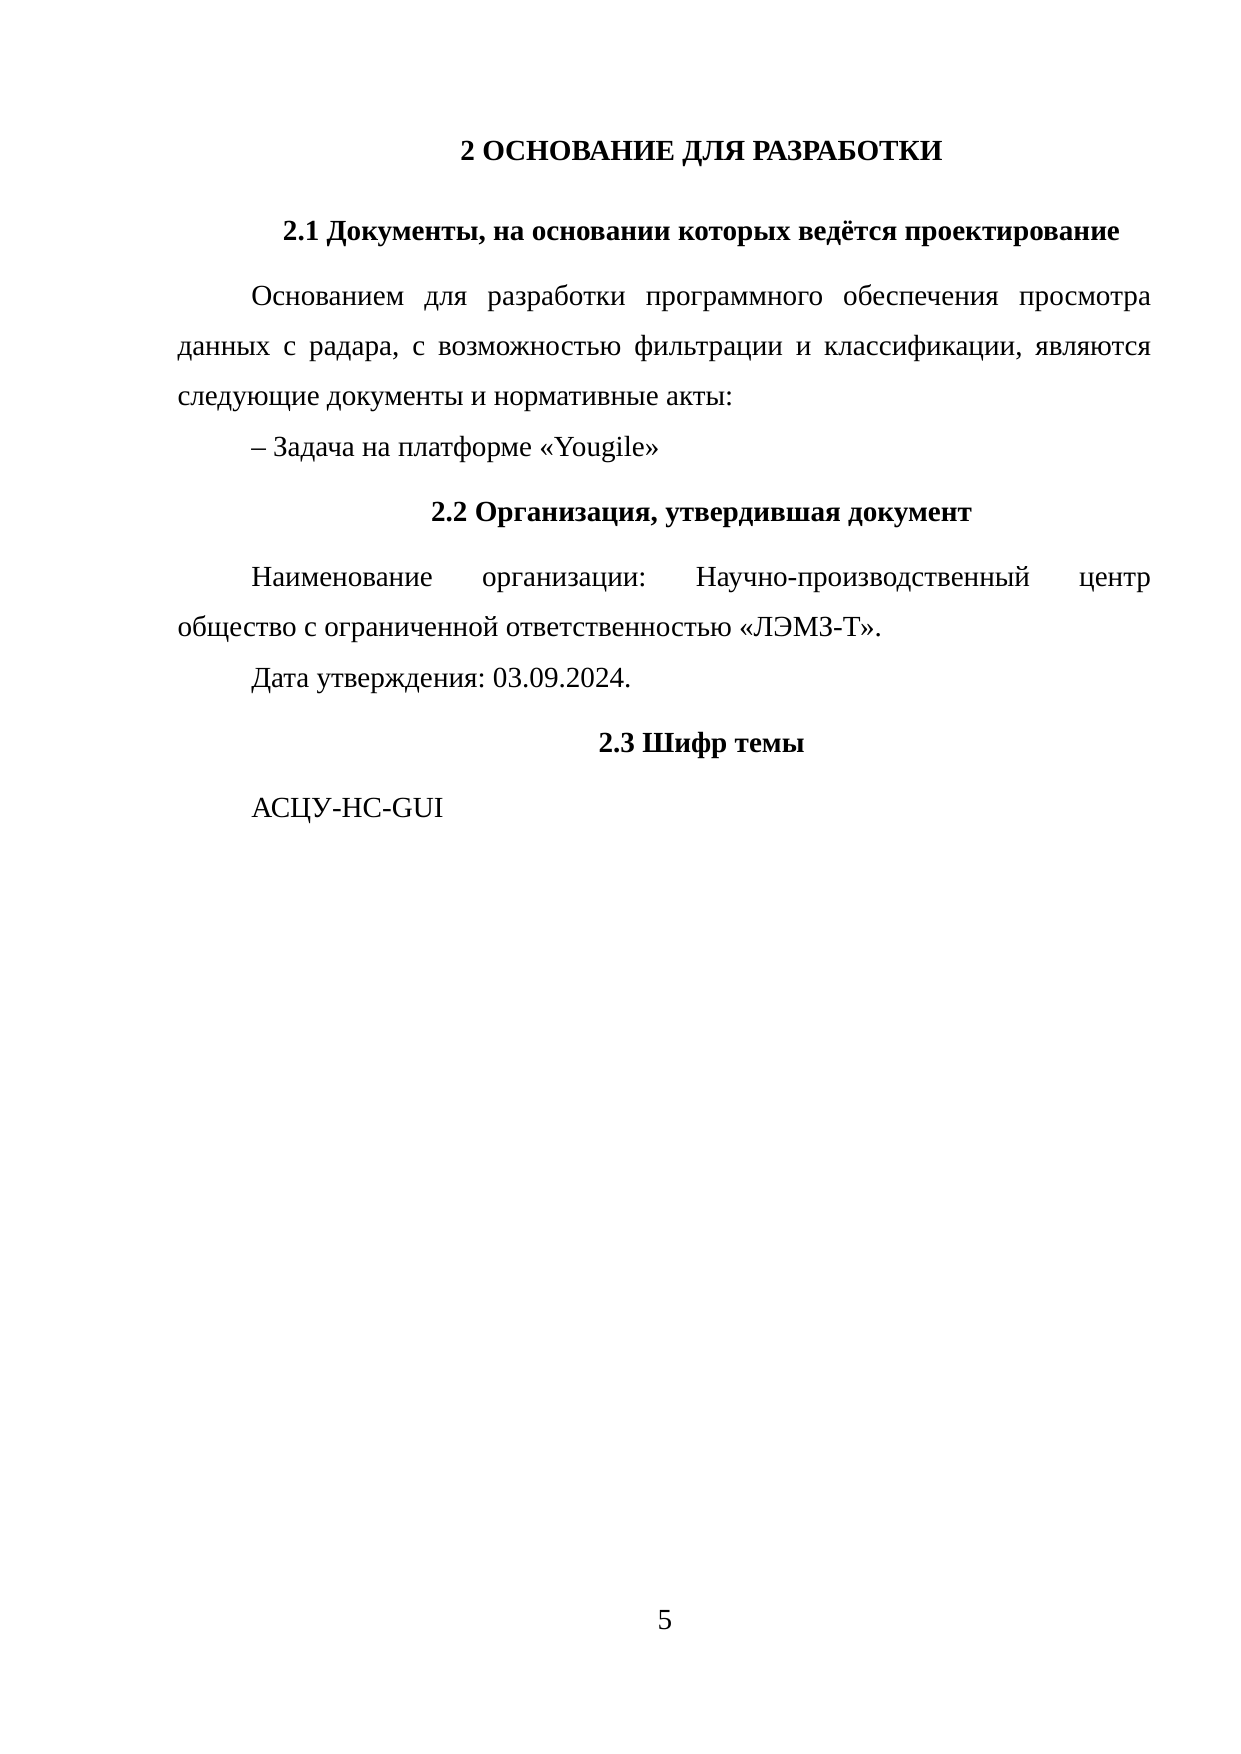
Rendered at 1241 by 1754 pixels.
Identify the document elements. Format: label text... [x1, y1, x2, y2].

text Основанием для разработки программного обеспечения просмотра данных с радара, с возможностью фильтрации и классификации, являются следующие документы и нормативные акты: [177, 278, 1152, 412]
subtitle Документы, на основании которых ведётся проектирование [251, 213, 1152, 246]
text Дата утверждения: 03.09.2024. [177, 660, 1152, 693]
text Наименование организации: Научно-производственный центр общество с ограниченной ответственностью «ЛЭМЗ-Т». [177, 559, 1152, 643]
subtitle Организация, утвердившая документ [251, 494, 1152, 527]
subtitle Шифр темы [251, 725, 1152, 758]
subtitle Основание для разработки [251, 133, 1152, 166]
text АСЦУ-НС-GUI [177, 790, 1152, 823]
list Задача на платформе «Yougile» [251, 429, 1152, 462]
